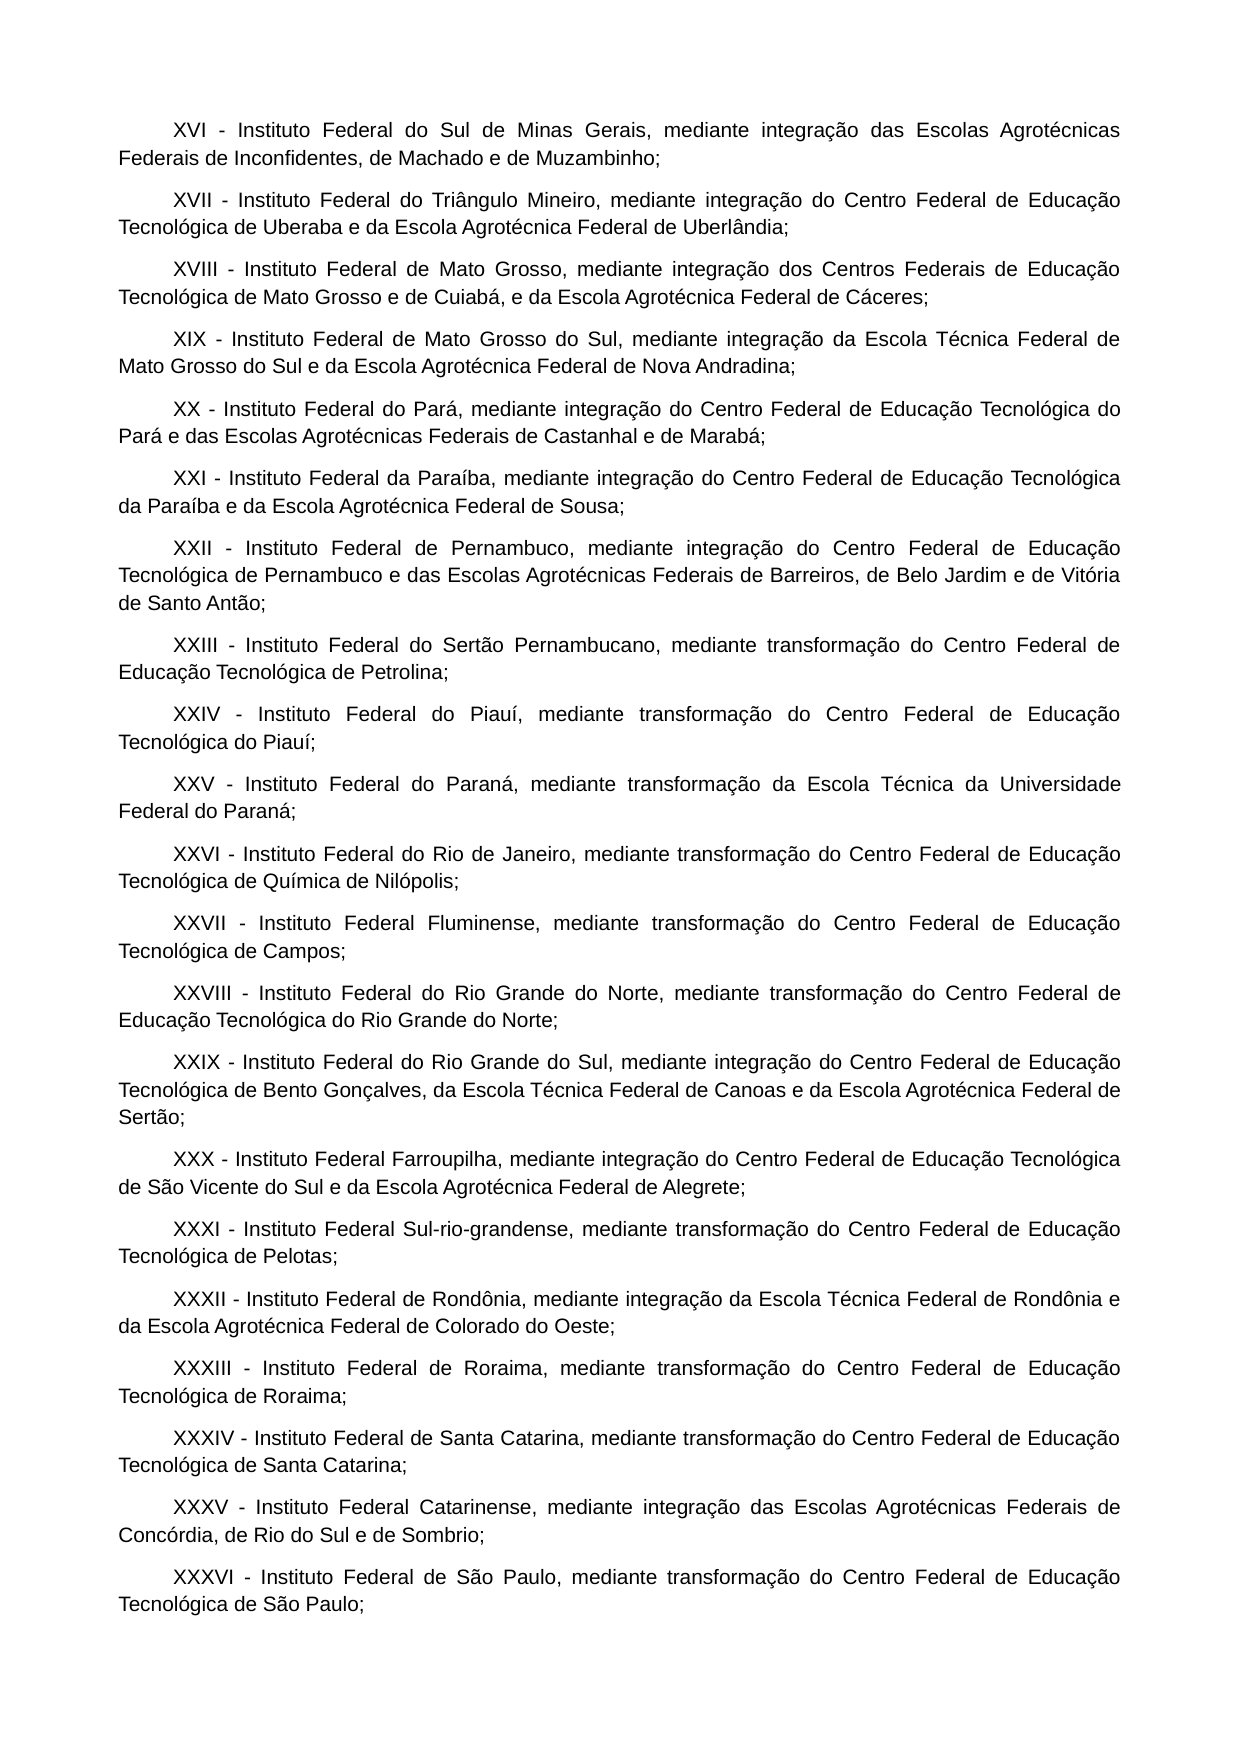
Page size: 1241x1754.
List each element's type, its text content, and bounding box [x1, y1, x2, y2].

text XXX - Instituto Federal Farroupilha, mediante integração do Centro Federal de Educação Tecnológica de São Vicente do Sul e da Escola Agrotécnica Federal de Alegrete; [118, 1147, 1122, 1199]
text XXIX - Instituto Federal do Rio Grande do Sul, mediante integração do Centro Federal de Educação Tecnológica de Bento Gonçalves, da Escola Técnica Federal de Canoas e da Escola Agrotécnica Federal de Sertão; [118, 1050, 1122, 1129]
text XVIII - Instituto Federal de Mato Grosso, mediante integração dos Centros Federais de Educação Tecnológica de Mato Grosso e de Cuiabá, e da Escola Agrotécnica Federal de Cáceres; [118, 257, 1122, 309]
text XXVII - Instituto Federal Fluminense, mediante transformação do Centro Federal de Educação Tecnológica de Campos; [118, 911, 1122, 962]
text XXXII - Instituto Federal de Rondônia, mediante integração da Escola Técnica Federal de Rondônia e da Escola Agrotécnica Federal de Colorado do Oeste; [118, 1286, 1122, 1338]
text XXIV - Instituto Federal do Piauí, mediante transformação do Centro Federal de Educação Tecnológica do Piauí; [118, 702, 1122, 754]
text XXV - Instituto Federal do Paraná, mediante transformação da Escola Técnica da Universidade Federal do Paraná; [118, 772, 1122, 823]
text XIX - Instituto Federal de Mato Grosso do Sul, mediante integração da Escola Técnica Federal de Mato Grosso do Sul e da Escola Agrotécnica Federal de Nova Andradina; [118, 327, 1122, 378]
text XXVI - Instituto Federal do Rio de Janeiro, mediante transformação do Centro Federal de Educação Tecnológica de Química de Nilópolis; [118, 841, 1122, 893]
text XXIII - Instituto Federal do Sertão Pernambucano, mediante transformação do Centro Federal de Educação Tecnológica de Petrolina; [118, 633, 1122, 684]
text XXXIII - Instituto Federal de Roraima, mediante transformação do Centro Federal de Educação Tecnológica de Roraima; [118, 1356, 1122, 1407]
text XXXIV - Instituto Federal de Santa Catarina, mediante transformação do Centro Federal de Educação Tecnológica de Santa Catarina; [118, 1426, 1122, 1477]
text XVI - Instituto Federal do Sul de Minas Gerais, mediante integração das Escolas Agrotécnicas Federais de Inconfidentes, de Machado e de Muzambinho; [118, 118, 1122, 169]
text XXII - Instituto Federal de Pernambuco, mediante integração do Centro Federal de Educação Tecnológica de Pernambuco e das Escolas Agrotécnicas Federais de Barreiros, de Belo Jardim e de Vitória de Santo Antão; [118, 536, 1122, 614]
text XXI - Instituto Federal da Paraíba, mediante integração do Centro Federal de Educação Tecnológica da Paraíba e da Escola Agrotécnica Federal de Sousa; [118, 466, 1122, 517]
text XXVIII - Instituto Federal do Rio Grande do Norte, mediante transformação do Centro Federal de Educação Tecnológica do Rio Grande do Norte; [118, 981, 1122, 1032]
text XVII - Instituto Federal do Triângulo Mineiro, mediante integração do Centro Federal de Educação Tecnológica de Uberaba e da Escola Agrotécnica Federal de Uberlândia; [118, 188, 1122, 239]
text XXXVI - Instituto Federal de São Paulo, mediante transformação do Centro Federal de Educação Tecnológica de São Paulo; [118, 1565, 1122, 1616]
text XXXI - Instituto Federal Sul-rio-grandense, mediante transformação do Centro Federal de Educação Tecnológica de Pelotas; [118, 1217, 1122, 1268]
text XXXV - Instituto Federal Catarinense, mediante integração das Escolas Agrotécnicas Federais de Concórdia, de Rio do Sul e de Sombrio; [118, 1495, 1122, 1547]
text XX - Instituto Federal do Pará, mediante integração do Centro Federal de Educação Tecnológica do Pará e das Escolas Agrotécnicas Federais de Castanhal e de Marabá; [118, 396, 1122, 448]
